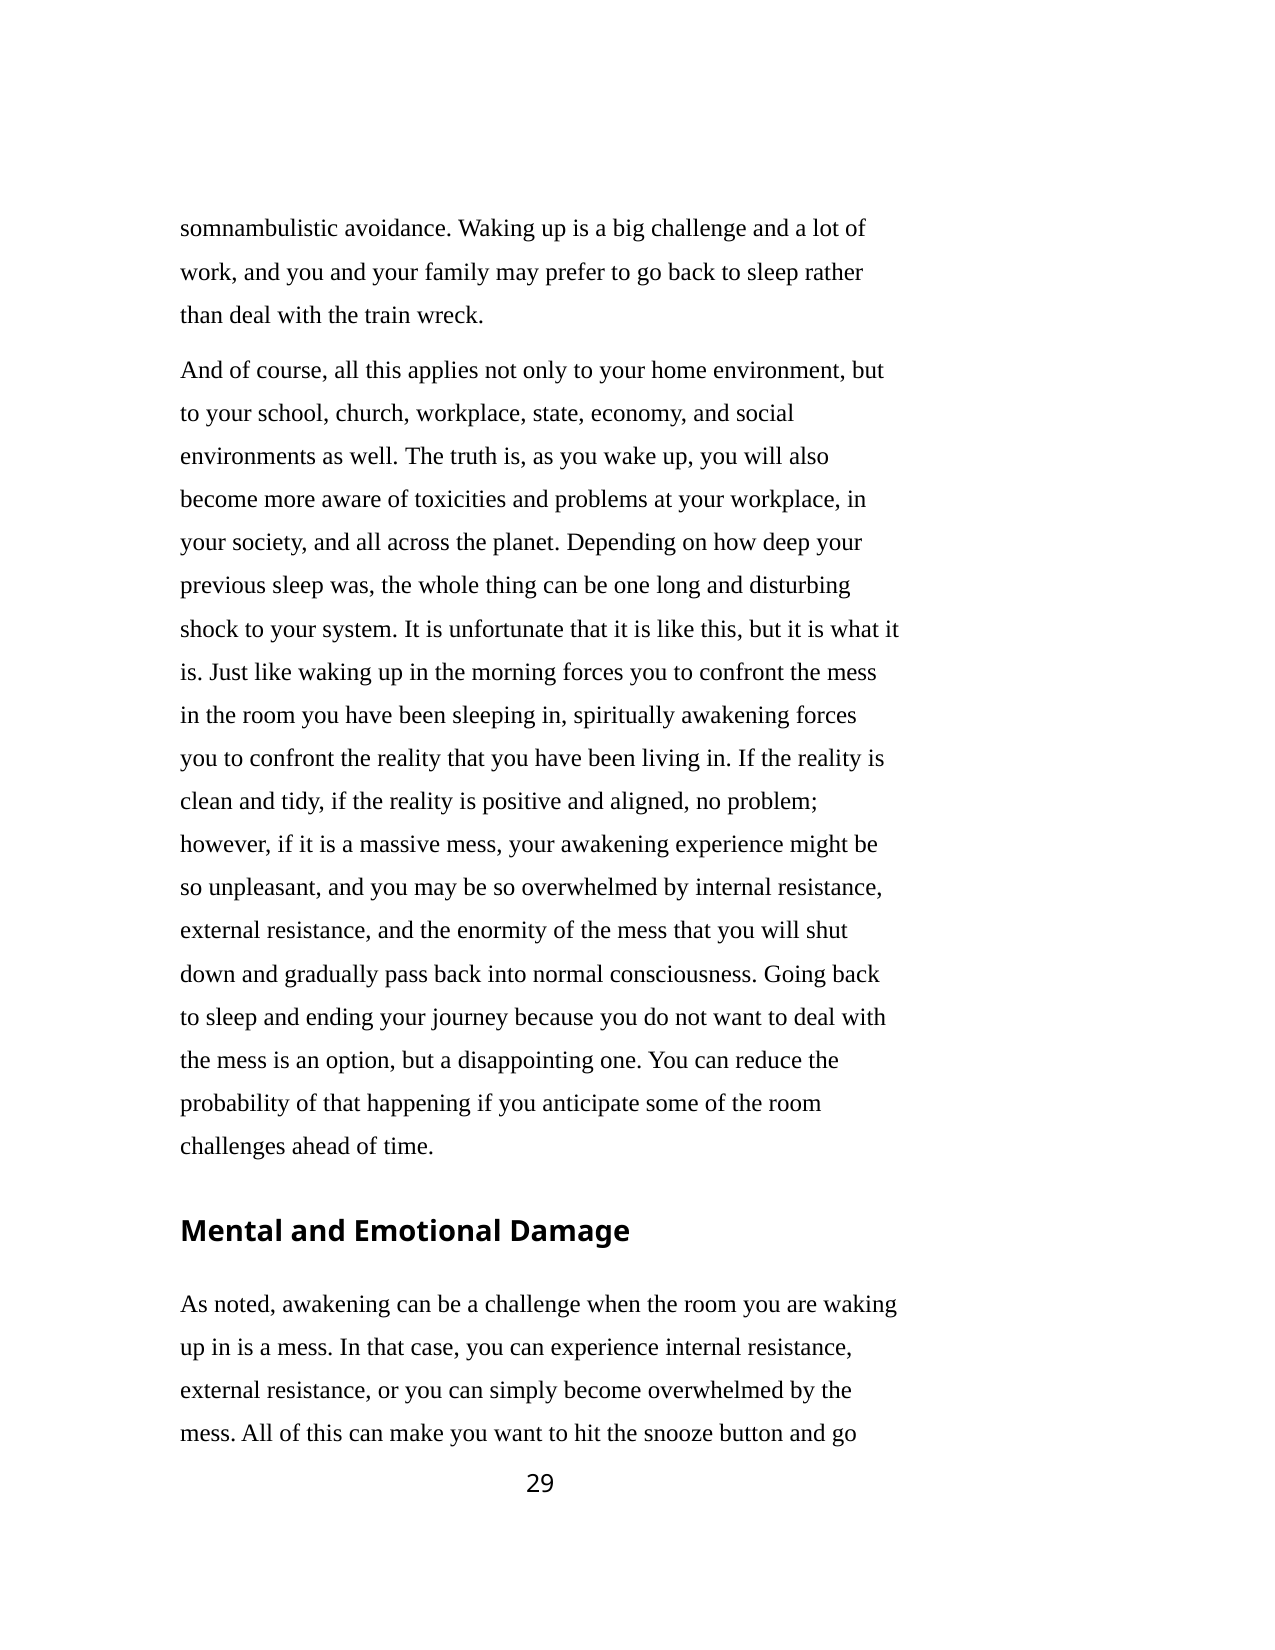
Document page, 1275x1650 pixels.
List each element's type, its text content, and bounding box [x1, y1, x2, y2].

text As noted, awakening can be a challenge when the room you are waking up in is a mess. In that case, you can experience internal resistance, external resistance, or you can simply become overwhelmed by the mess. All of this can make you want to hit the snooze button and go [180, 1289, 900, 1447]
subtitle Mental and Emotional Damage [180, 1210, 900, 1250]
text And of course, all this applies not only to your home environment, but to your school, church, workplace, state, economy, and social environments as well. The truth is, as you wake up, you will also become more aware of toxicities and problems at your workplace, in your society, and all across the planet. Depending on how deep your previous sleep was, the whole thing can be one long and disturbing shock to your system. It is unfortunate that it is like this, but it is what it is. Just like waking up in the morning forces you to confront the mess in the room you have been sleeping in, spiritually awakening forces you to confront the reality that you have been living in. If the reality is clean and tidy, if the reality is positive and aligned, no problem; however, if it is a massive mess, your awakening experience might be so unpleasant, and you may be so overwhelmed by internal resistance, external resistance, and the enormity of the mess that you will shut down and gradually pass back into normal consciousness. Going back to sleep and ending your journey because you do not want to deal with the mess is an option, but a disappointing one. You can reduce the probability of that happening if you anticipate some of the room challenges ahead of time. [180, 355, 900, 1160]
text somnambulistic avoidance. Waking up is a big challenge and a lot of work, and you and your family may prefer to go back to sleep rather than deal with the train wreck. [180, 213, 900, 328]
